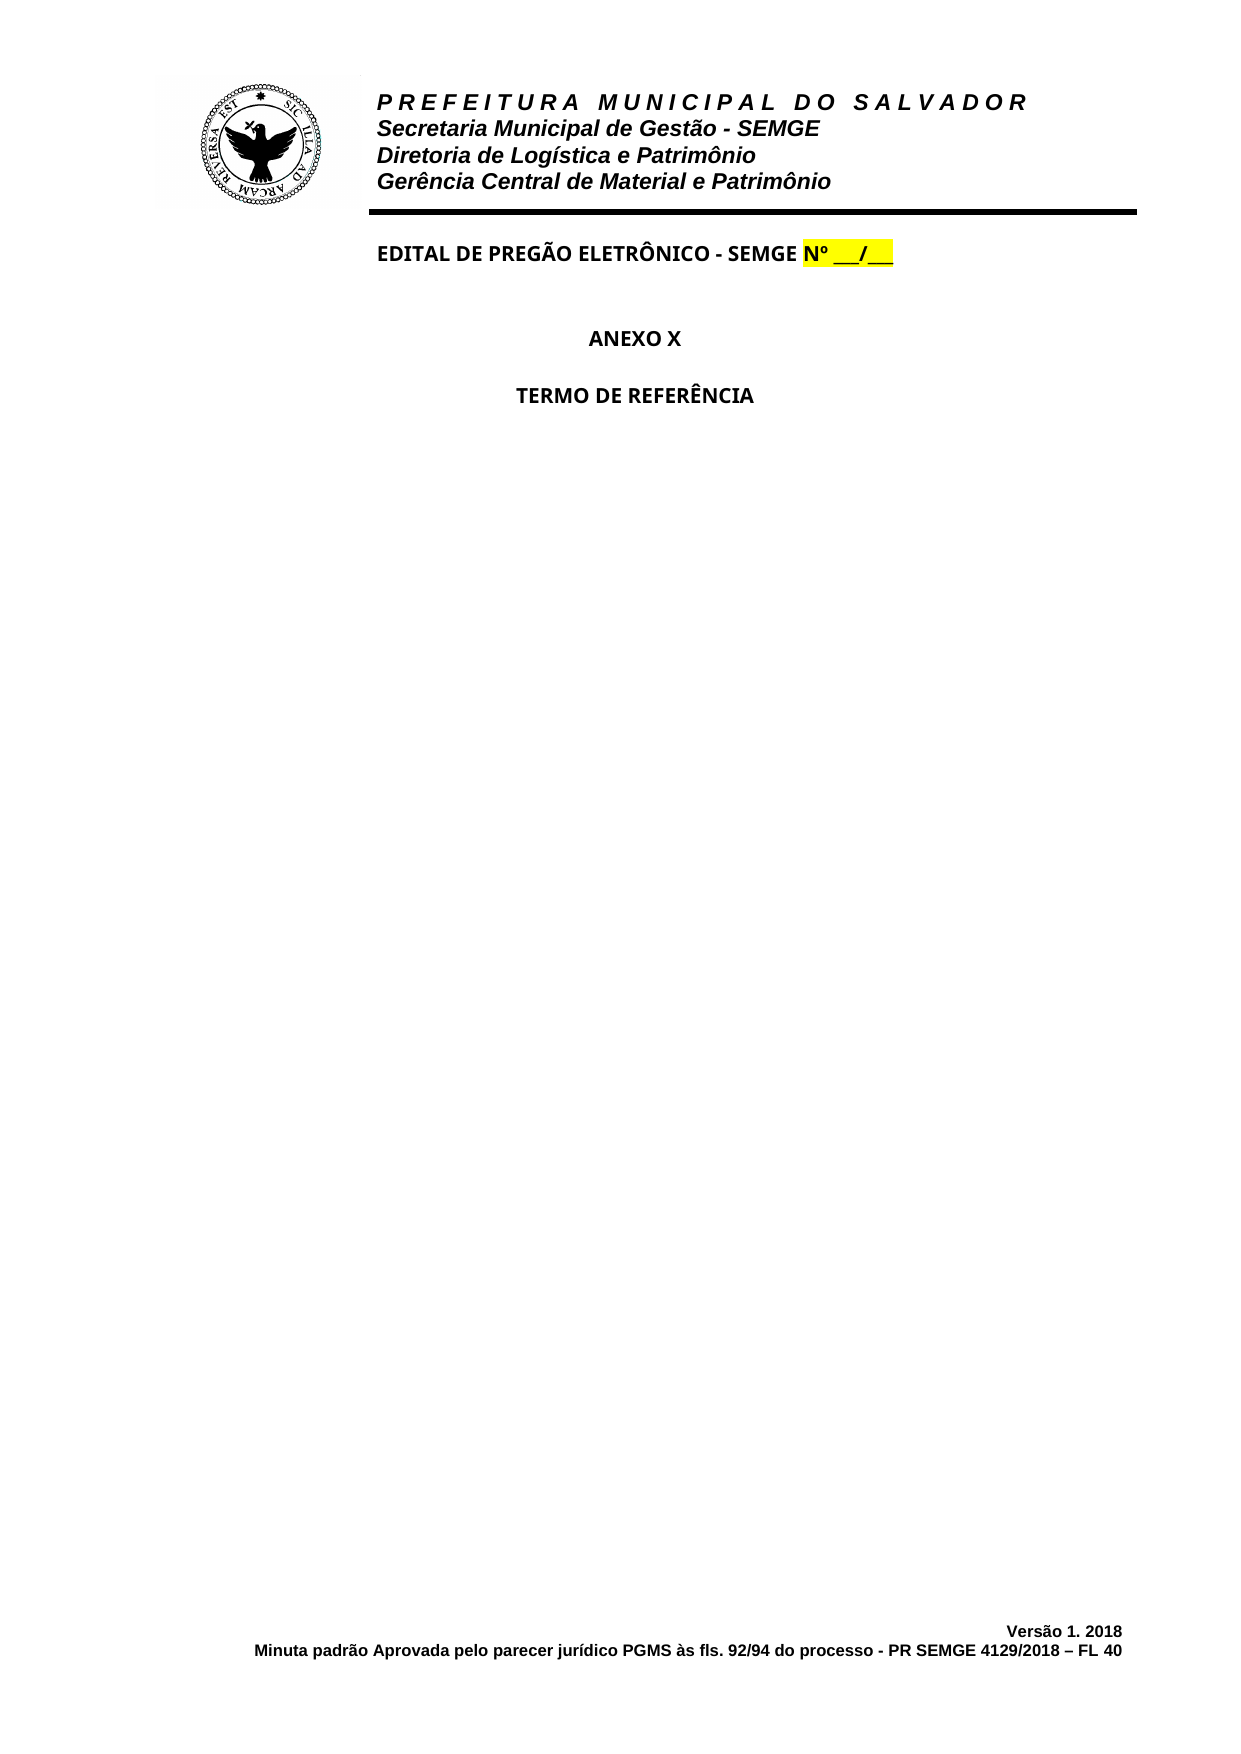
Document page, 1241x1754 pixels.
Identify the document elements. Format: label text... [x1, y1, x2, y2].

text EDITAL DE PREGÃO ELETRÔNICO - SEMGE Nº ___/___ [148, 239, 1122, 267]
picture [155, 75, 362, 209]
subtitle TERMO DE REFERÊNCIA [148, 381, 1122, 409]
subtitle ANEXO X [148, 324, 1122, 352]
